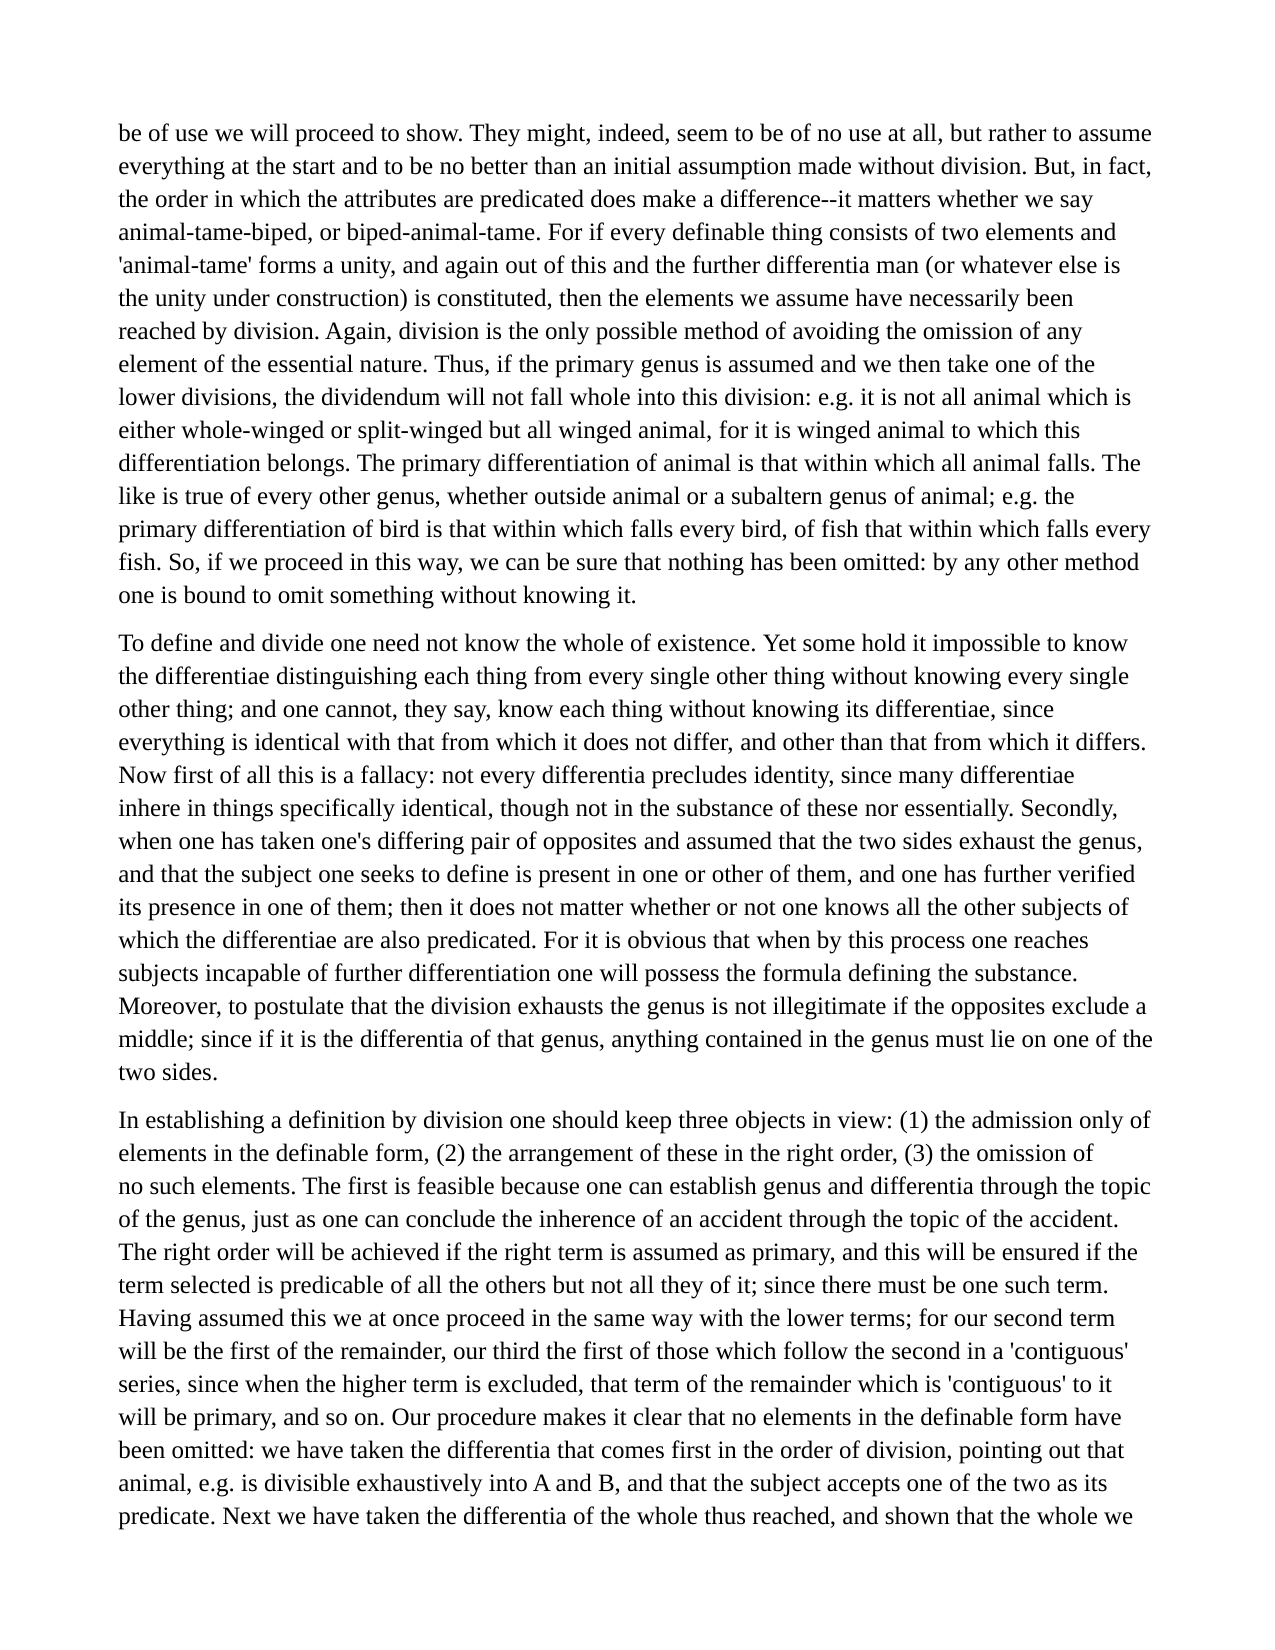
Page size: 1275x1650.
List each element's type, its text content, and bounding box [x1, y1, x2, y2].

text To define and divide one need not know the whole of existence. Yet some hold it impossible to know the differentiae distinguishing each thing from every single other thing without knowing every single other thing; and one cannot, they say, know each thing without knowing its differentiae, since everything is identical with that from which it does not differ, and other than that from which it differs. Now first of all this is a fallacy: not every differentia precludes identity, since many differentiae inhere in things specifically identical, though not in the substance of these nor essentially. Secondly, when one has taken one's differing pair of opposites and assumed that the two sides exhaust the genus, and that the subject one seeks to define is present in one or other of them, and one has further verified its presence in one of them; then it does not matter whether or not one knows all the other subjects of which the differentiae are also predicated. For it is obvious that when by this process one reaches subjects incapable of further differentiation one will possess the formula defining the substance. Moreover, to postulate that the division exhausts the genus is not illegitimate if the opposites exclude a middle; since if it is the differentia of that genus, anything contained in the genus must lie on one of the two sides. [118, 628, 1157, 1086]
text In establishing a definition by division one should keep three objects in view: (1) the admission only of elements in the definable form, (2) the arrangement of these in the right order, (3) the omission of no such elements. The first is feasible because one can establish genus and differentia through the topic of the genus, just as one can conclude the inherence of an accident through the topic of the accident. The right order will be achieved if the right term is assumed as primary, and this will be ensured if the term selected is predicable of all the others but not all they of it; since there must be one such term. Having assumed this we at once proceed in the same way with the lower terms; for our second term will be the first of the remainder, our third the first of those which follow the second in a 'contiguous' series, since when the higher term is excluded, that term of the remainder which is 'contiguous' to it will be primary, and so on. Our procedure makes it clear that no elements in the definable form have been omitted: we have taken the differentia that comes first in the order of division, pointing out that animal, e.g. is divisible exhaustively into A and B, and that the subject accepts one of the two as its predicate. Next we have taken the differentia of the whole thus reached, and shown that the whole we [118, 1105, 1157, 1530]
text be of use we will proceed to show. They might, indeed, seem to be of no use at all, but rather to assume everything at the start and to be no better than an initial assumption made without division. But, in fact, the order in which the attributes are predicated does make a difference--it matters whether we say animal-tame-biped, or biped-animal-tame. For if every definable thing consists of two elements and 'animal-tame' forms a unity, and again out of this and the further differentia man (or whatever else is the unity under construction) is constituted, then the elements we assume have necessarily been reached by division. Again, division is the only possible method of avoiding the omission of any element of the essential nature. Thus, if the primary genus is assumed and we then take one of the lower divisions, the dividendum will not fall whole into this division: e.g. it is not all animal which is either whole-winged or split-winged but all winged animal, for it is winged animal to which this differentiation belongs. The primary differentiation of animal is that within which all animal falls. The like is true of every other genus, whether outside animal or a subaltern genus of animal; e.g. the primary differentiation of bird is that within which falls every bird, of fish that within which falls every fish. So, if we proceed in this way, we can be sure that nothing has been omitted: by any other method one is bound to omit something without knowing it. [118, 118, 1157, 609]
